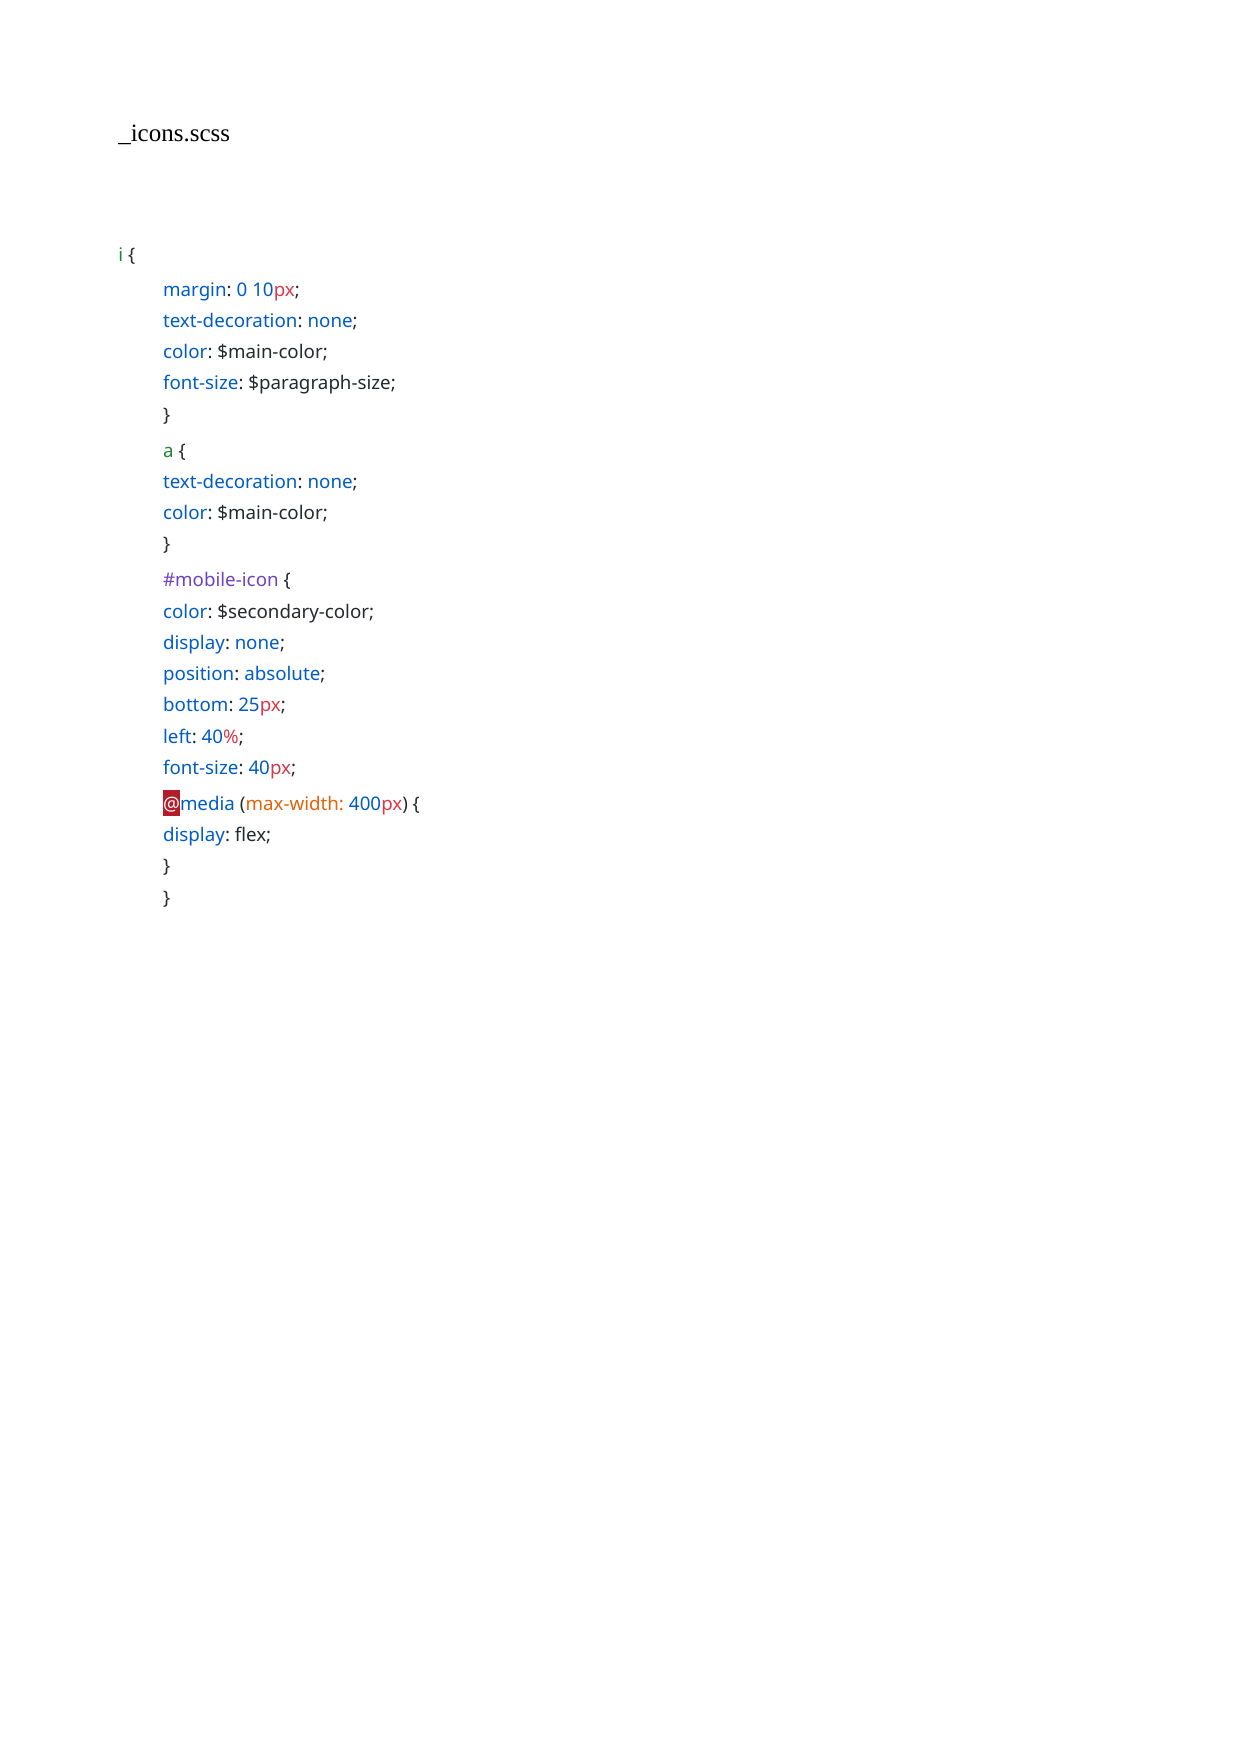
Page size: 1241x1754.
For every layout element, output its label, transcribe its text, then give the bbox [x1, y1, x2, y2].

table_cell [118, 463, 163, 494]
table_cell [118, 785, 163, 816]
table_cell [163, 426, 463, 431]
table_cell text-decoration: none; [163, 301, 463, 333]
table_cell display: flex; [163, 816, 463, 847]
table_cell [118, 592, 163, 623]
table_cell color: $main-color; [163, 494, 463, 525]
table_cell [118, 494, 163, 525]
table_cell margin: 0 10px; [163, 270, 463, 301]
table_cell [163, 780, 463, 784]
table_cell bottom: 25px; [163, 686, 463, 717]
table_cell } [163, 847, 463, 878]
text _icons.scss [118, 118, 1122, 147]
table_cell [163, 556, 463, 561]
table_cell font-size: 40px; [163, 749, 463, 780]
table_cell [118, 426, 163, 431]
table_cell [118, 364, 163, 395]
table_cell [118, 333, 163, 364]
table_cell text-decoration: none; [163, 463, 463, 494]
table_header i { [118, 233, 163, 270]
table_cell color: $secondary-color; [163, 592, 463, 623]
table_cell [118, 816, 163, 847]
table_cell } [163, 395, 463, 426]
table_cell } [163, 878, 463, 909]
table_cell [118, 686, 163, 717]
table_cell [118, 878, 163, 909]
table_cell [118, 395, 163, 426]
table_cell [118, 624, 163, 655]
table_cell a { [163, 431, 463, 462]
table_cell color: $main-color; [163, 333, 463, 364]
table_header [163, 233, 463, 270]
table_cell #mobile-icon { [163, 561, 463, 592]
table_cell [118, 270, 163, 301]
table_cell [118, 655, 163, 686]
table_cell [118, 556, 163, 561]
table_cell [118, 561, 163, 592]
table_cell [118, 780, 163, 784]
table_cell @media (max-width: 400px) { [163, 785, 463, 816]
table_cell } [163, 525, 463, 556]
table_cell [118, 301, 163, 333]
table_cell [118, 431, 163, 462]
table_cell font-size: $paragraph-size; [163, 364, 463, 395]
table_cell [118, 847, 163, 878]
table_cell left: 40%; [163, 717, 463, 748]
table_cell [118, 749, 163, 780]
table_cell [118, 717, 163, 748]
table_cell display: none; [163, 624, 463, 655]
table_cell position: absolute; [163, 655, 463, 686]
table_cell [118, 525, 163, 556]
